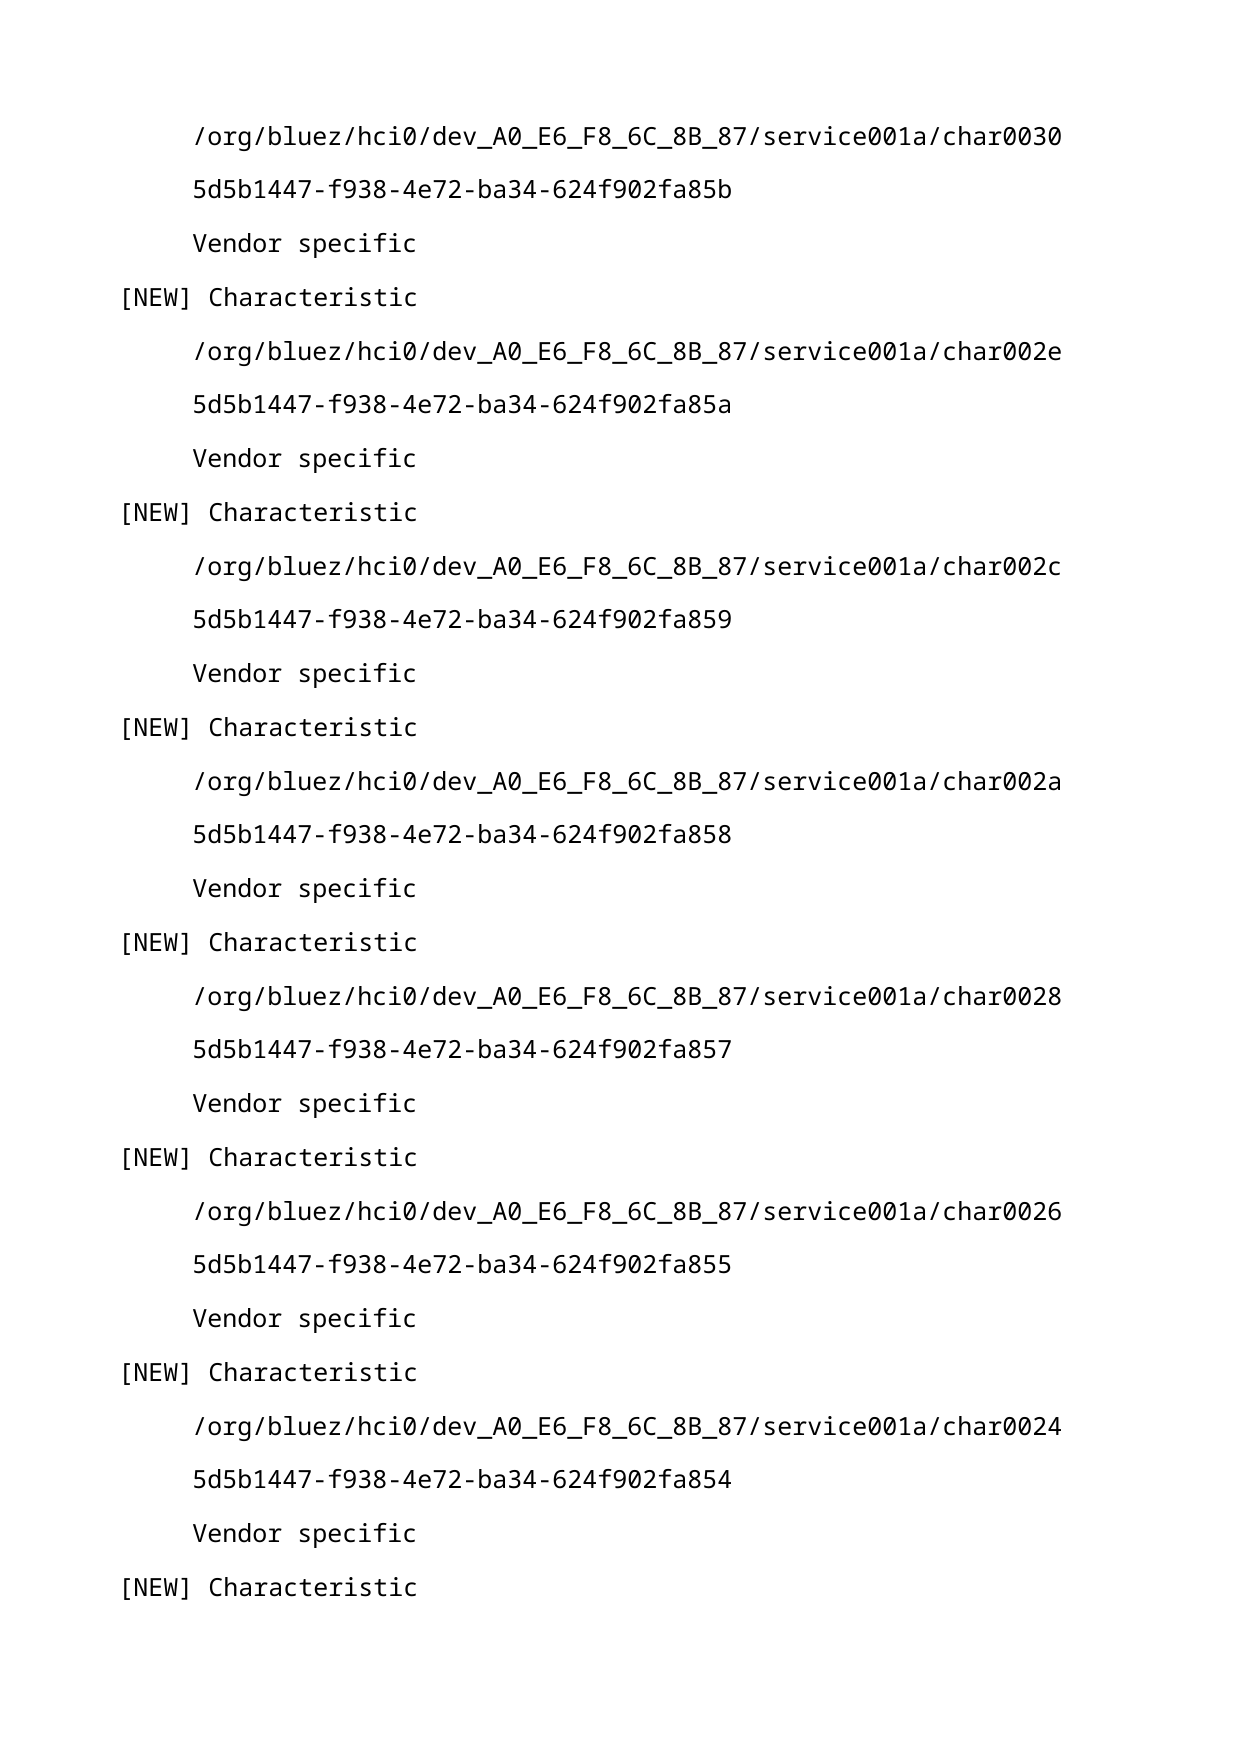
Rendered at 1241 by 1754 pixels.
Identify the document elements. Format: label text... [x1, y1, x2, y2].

text [NEW] Characteristic [118, 924, 1122, 958]
text /org/bluez/hci0/dev_A0_E6_F8_6C_8B_87/service001a/char0028 [118, 978, 1122, 1012]
text 5d5b1447-f938-4e72-ba34-624f902fa858 [118, 817, 1122, 851]
text 5d5b1447-f938-4e72-ba34-624f902fa85b [118, 172, 1122, 206]
text 5d5b1447-f938-4e72-ba34-624f902fa85a [118, 387, 1122, 421]
text /org/bluez/hci0/dev_A0_E6_F8_6C_8B_87/service001a/char002a [118, 763, 1122, 797]
text /org/bluez/hci0/dev_A0_E6_F8_6C_8B_87/service001a/char0030 [118, 118, 1122, 152]
text /org/bluez/hci0/dev_A0_E6_F8_6C_8B_87/service001a/char0026 [118, 1193, 1122, 1227]
text [NEW] Characteristic [118, 709, 1122, 743]
text Vendor specific [118, 1086, 1122, 1120]
text Vendor specific [118, 441, 1122, 475]
text /org/bluez/hci0/dev_A0_E6_F8_6C_8B_87/service001a/char0024 [118, 1408, 1122, 1442]
text Vendor specific [118, 871, 1122, 905]
text /org/bluez/hci0/dev_A0_E6_F8_6C_8B_87/service001a/char002c [118, 548, 1122, 582]
text Vendor specific [118, 656, 1122, 690]
text 5d5b1447-f938-4e72-ba34-624f902fa855 [118, 1247, 1122, 1281]
text [NEW] Characteristic [118, 494, 1122, 528]
text 5d5b1447-f938-4e72-ba34-624f902fa859 [118, 602, 1122, 636]
text 5d5b1447-f938-4e72-ba34-624f902fa857 [118, 1032, 1122, 1066]
text [NEW] Characteristic [118, 1354, 1122, 1388]
text /org/bluez/hci0/dev_A0_E6_F8_6C_8B_87/service001a/char002e [118, 333, 1122, 367]
text 5d5b1447-f938-4e72-ba34-624f902fa854 [118, 1462, 1122, 1496]
text Vendor specific [118, 226, 1122, 260]
text Vendor specific [118, 1301, 1122, 1335]
text [NEW] Characteristic [118, 279, 1122, 313]
text Vendor specific [118, 1516, 1122, 1550]
text [NEW] Characteristic [118, 1139, 1122, 1173]
text [NEW] Characteristic [118, 1569, 1122, 1603]
